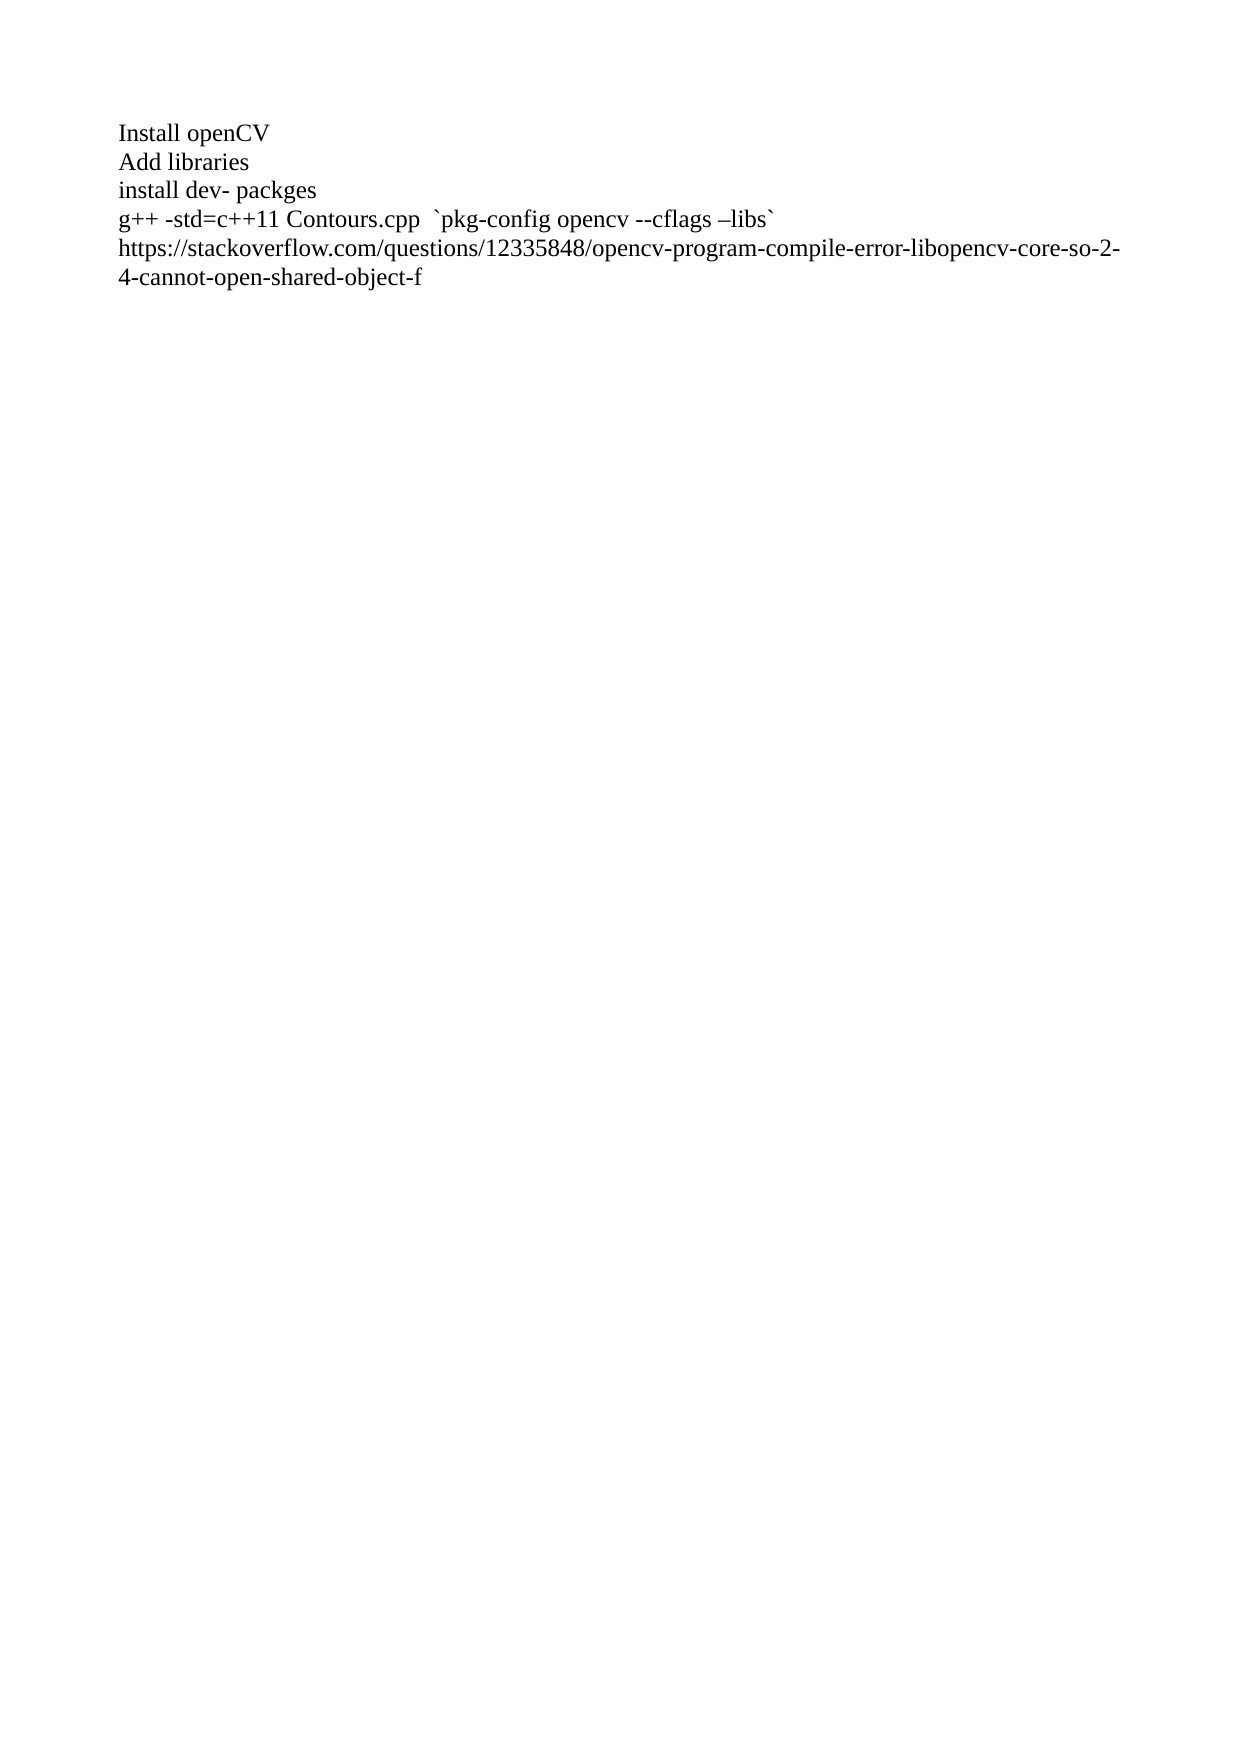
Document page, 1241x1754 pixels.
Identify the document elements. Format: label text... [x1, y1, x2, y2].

text g++ -std=c++11 Contours.cpp `pkg-config opencv --cflags –libs` [118, 204, 1122, 233]
text Install openCV [118, 118, 1122, 147]
text install dev- packges [118, 176, 1122, 204]
text https://stackoverflow.com/questions/12335848/opencv-program-compile-error-libopencv-core-so-2-4-cannot-open-shared-object-f [118, 233, 1122, 291]
text Add libraries [118, 147, 1122, 176]
